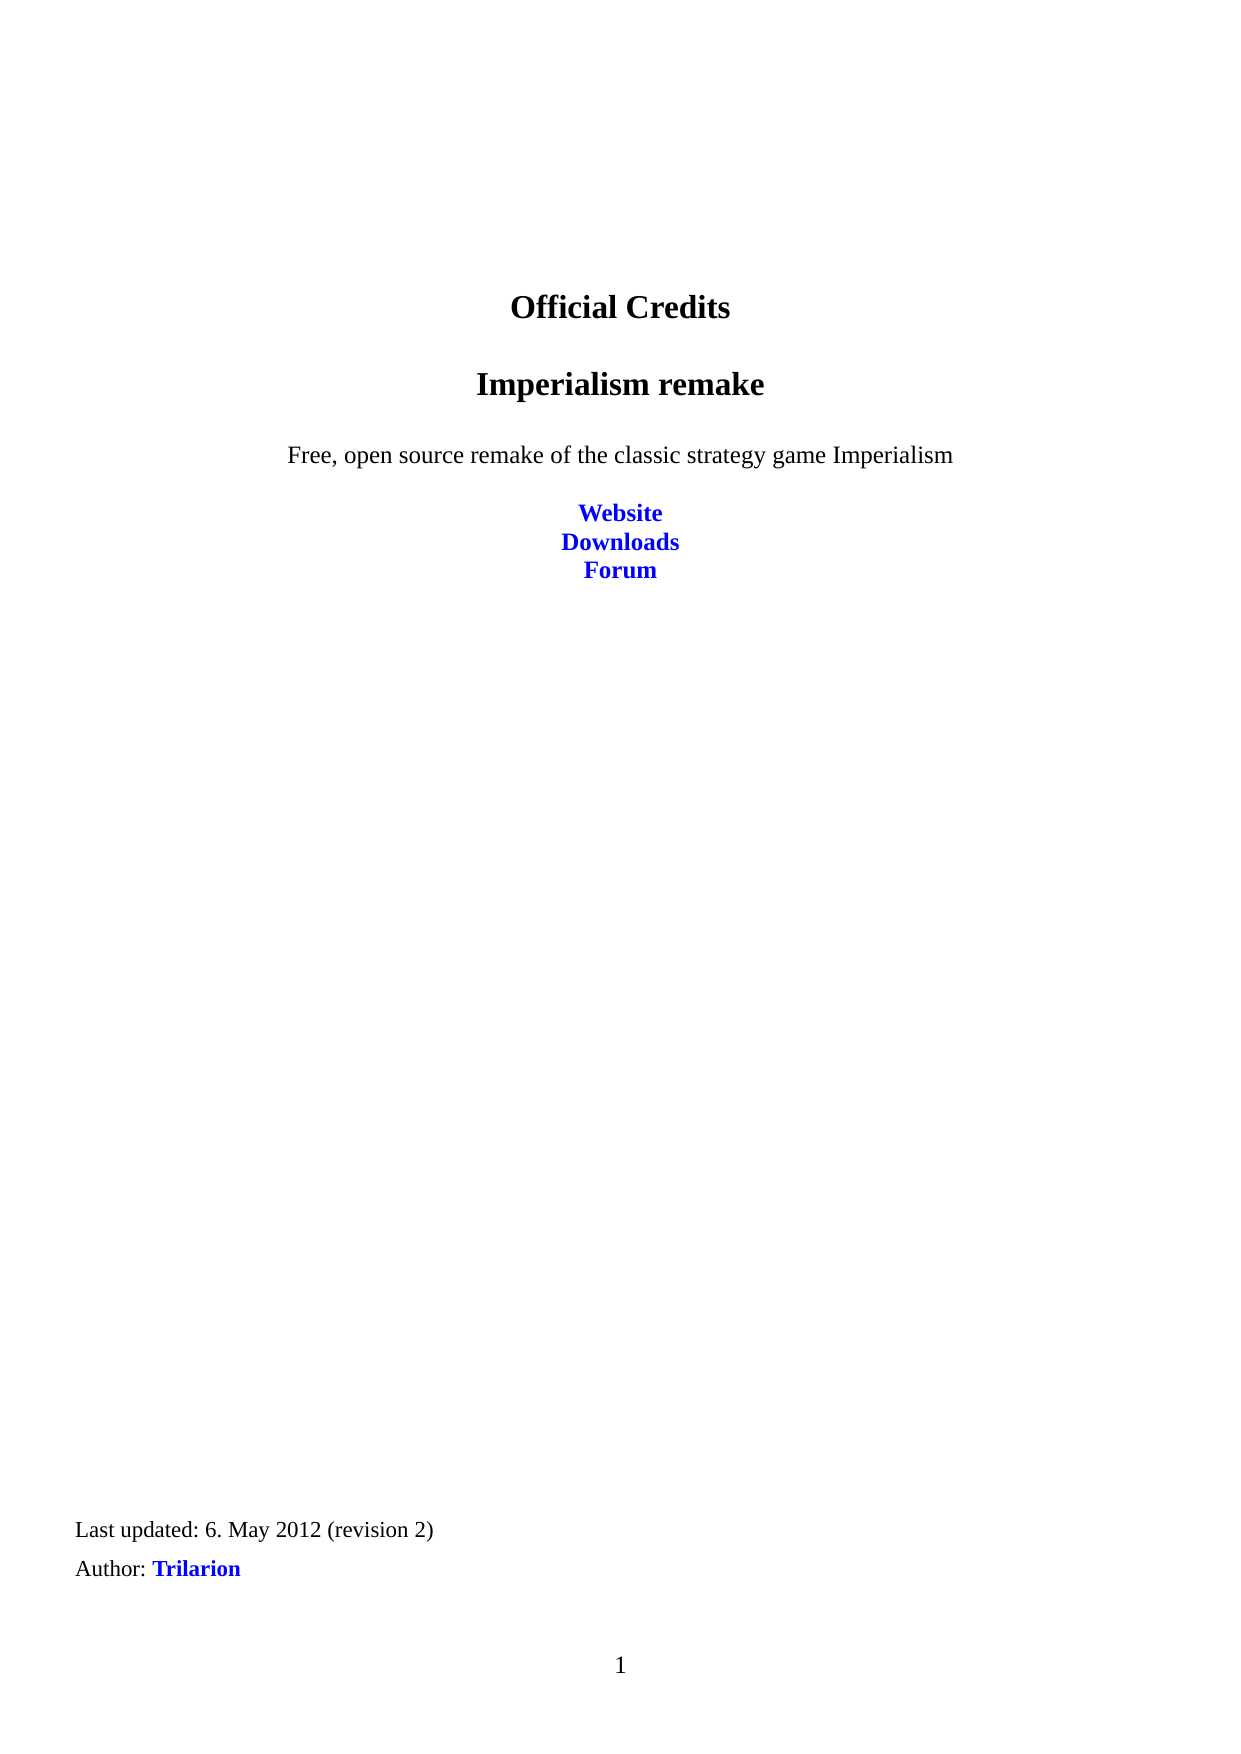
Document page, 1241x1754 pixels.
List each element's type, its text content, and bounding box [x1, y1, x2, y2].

text Downloads [75, 527, 1166, 555]
text Free, open source remake of the classic strategy game Imperialism [75, 440, 1166, 469]
text Imperialism remake [75, 364, 1166, 402]
text Official Credits [75, 287, 1166, 325]
text Last updated: 6. May 2012 (revision 2) [75, 1516, 1166, 1542]
text Forum [75, 555, 1166, 584]
text Author: Trilarion [75, 1555, 1166, 1581]
text Website [75, 498, 1166, 527]
